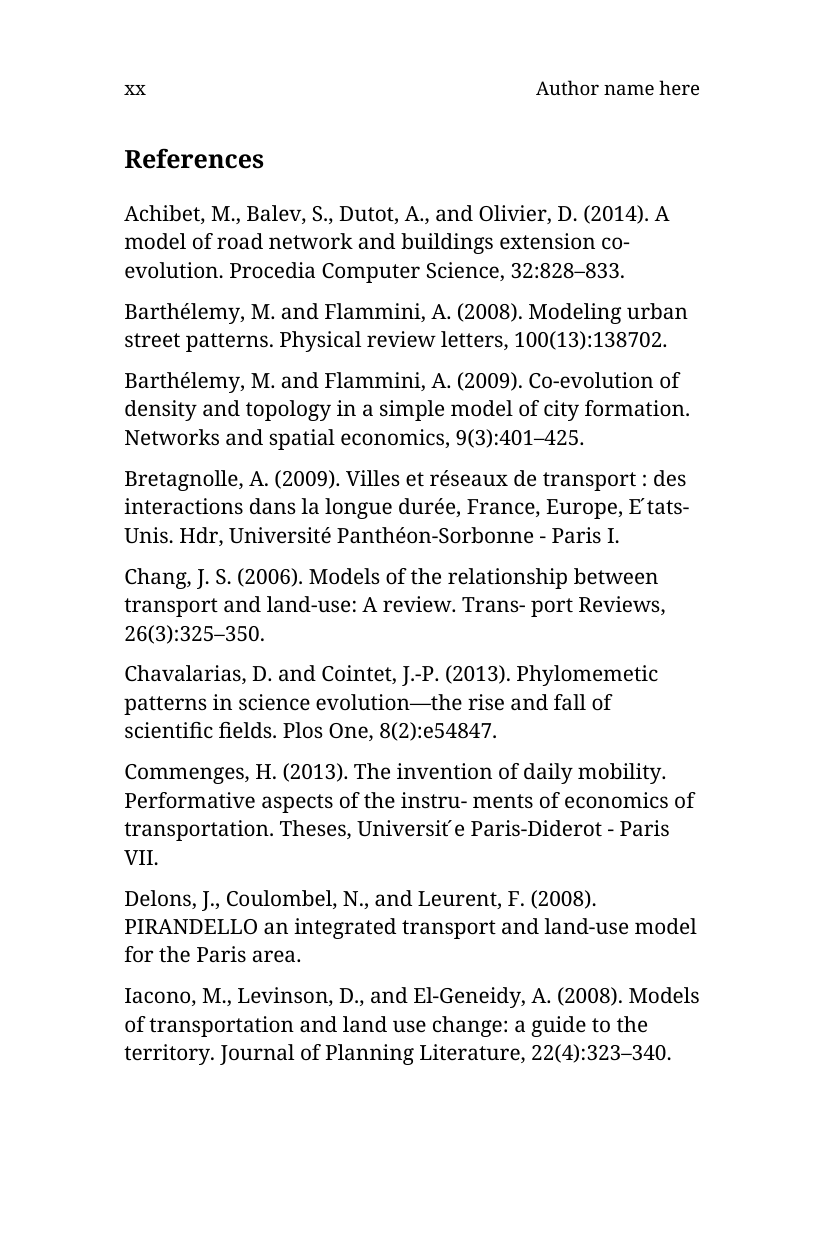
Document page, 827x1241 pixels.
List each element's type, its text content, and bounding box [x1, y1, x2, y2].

text Bretagnolle, A. (2009). Villes et réseaux de transport : des interactions dans la longue durée, France, Europe, E ́tats-Unis. Hdr, Université Panthéon-Sorbonne - Paris I. [124, 464, 703, 549]
text Delons, J., Coulombel, N., and Leurent, F. (2008). PIRANDELLO an integrated transport and land-use model for the Paris area. [124, 884, 703, 969]
text Achibet, M., Balev, S., Dutot, A., and Olivier, D. (2014). A model of road network and buildings extension co-evolution. Procedia Computer Science, 32:828–833. [124, 199, 703, 284]
text Commenges, H. (2013). The invention of daily mobility. Performative aspects of the instru- ments of economics of transportation. Theses, Universit ́e Paris-Diderot - Paris VII. [124, 757, 703, 871]
text Barthélemy, M. and Flammini, A. (2008). Modeling urban street patterns. Physical review letters, 100(13):138702. [124, 297, 703, 354]
text Iacono, M., Levinson, D., and El-Geneidy, A. (2008). Models of transportation and land use change: a guide to the territory. Journal of Planning Literature, 22(4):323–340. [124, 981, 703, 1067]
text Chang, J. S. (2006). Models of the relationship between transport and land-use: A review. Trans- port Reviews, 26(3):325–350. [124, 562, 703, 647]
text Chavalarias, D. and Cointet, J.-P. (2013). Phylomemetic patterns in science evolution—the rise and fall of scientific fields. Plos One, 8(2):e54847. [124, 659, 703, 745]
text References [124, 142, 703, 176]
text Barthélemy, M. and Flammini, A. (2009). Co-evolution of density and topology in a simple model of city formation. Networks and spatial economics, 9(3):401–425. [124, 366, 703, 451]
